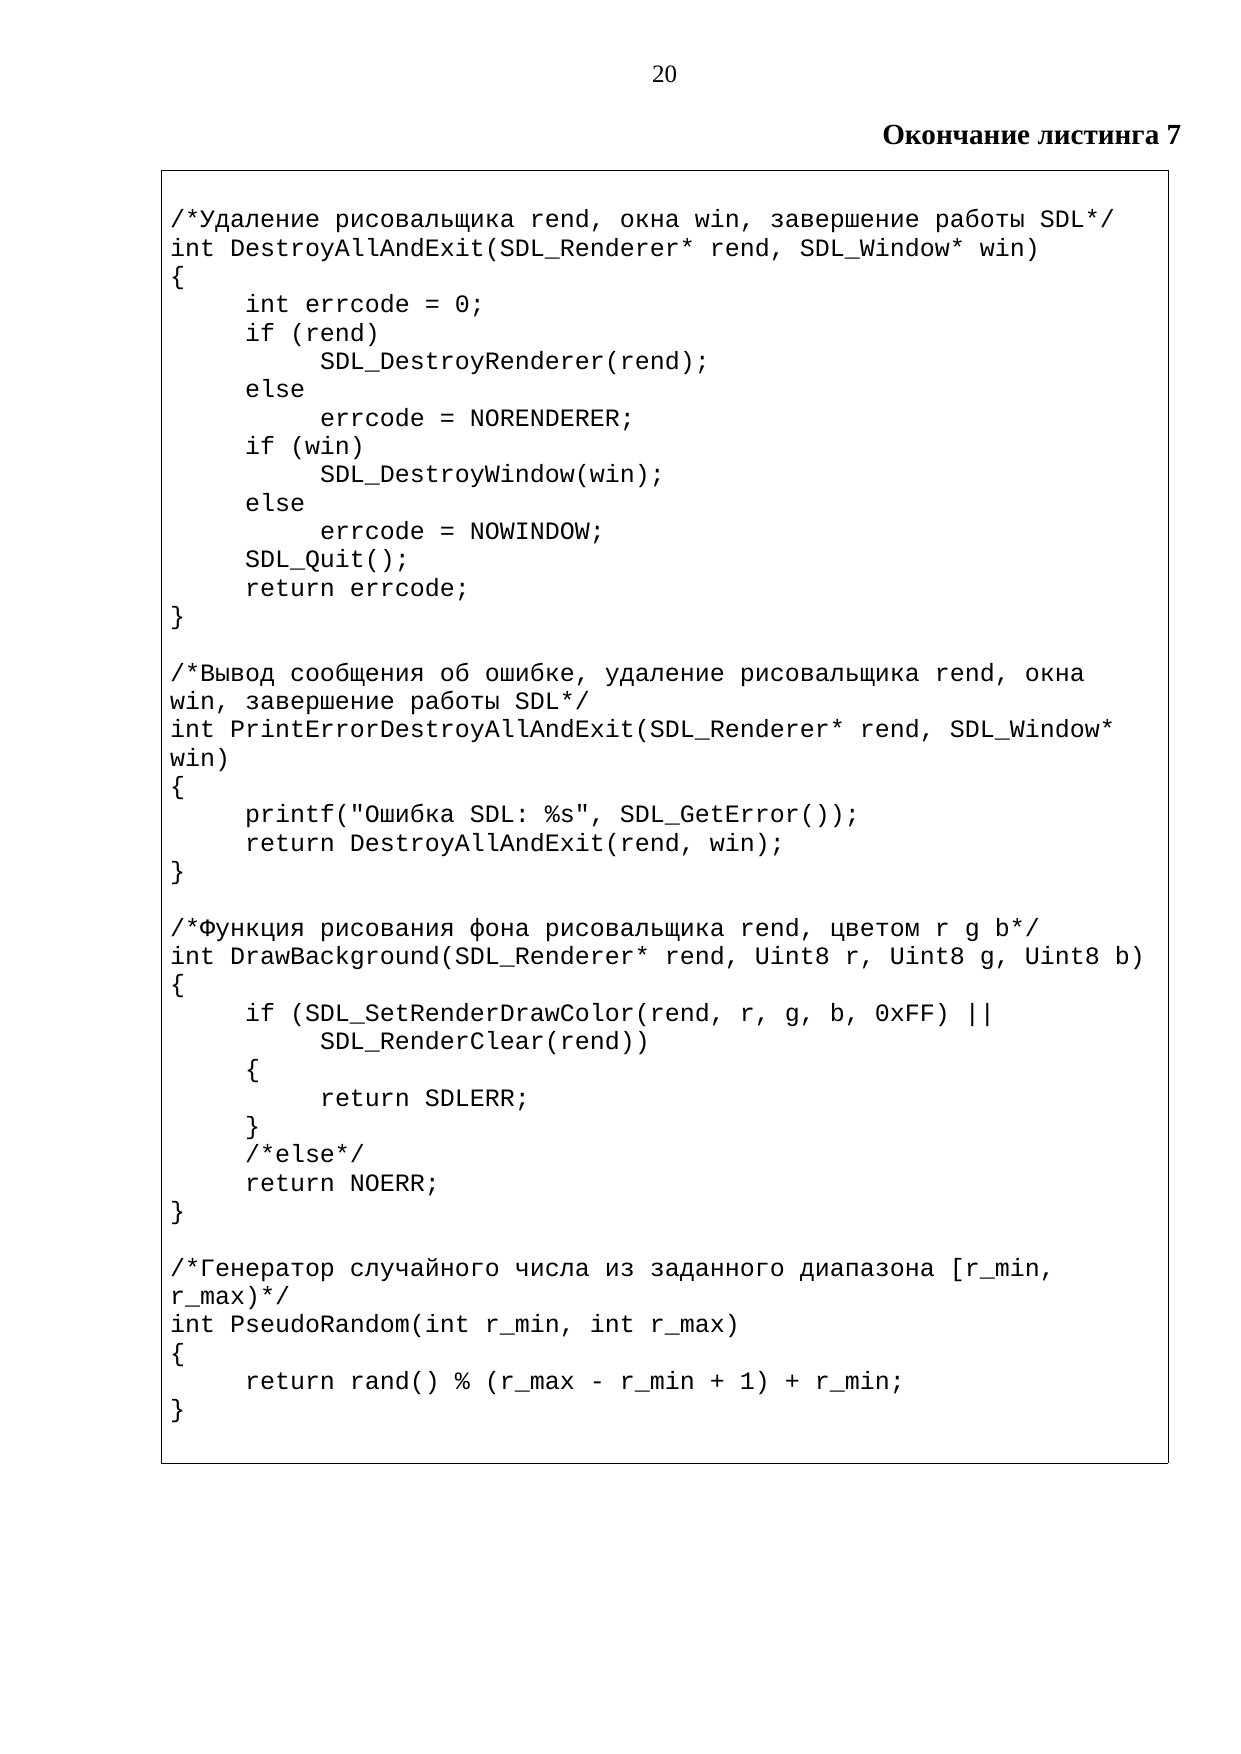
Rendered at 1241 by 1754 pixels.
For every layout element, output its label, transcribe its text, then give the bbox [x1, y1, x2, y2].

text Окончание листинга 7 [148, 117, 1181, 151]
text /*Удаление рисовальщика rend, окна win, завершение работы SDL*/ int DestroyAllAndExit(SDL_Renderer* rend, SDL_Window* win) { int errcode = 0; if (rend) SDL_DestroyRenderer(rend); else errcode = NORENDERER; if (win) SDL_DestroyWindow(win); else errcode = NOWINDOW; SDL_Quit(); return errcode; } /*Вывод сообщения об ошибке, удаление рисовальщика rend, окна win, завершение работы SDL*/ int PrintErrorDestroyAllAndExit(SDL_Renderer* rend, SDL_Window* win) { printf("Ошибка SDL: %s", SDL_GetError()); return DestroyAllAndExit(rend, win); } /*Функция рисования фона рисовальщика rend, цветом r g b*/ int DrawBackground(SDL_Renderer* rend, Uint8 r, Uint8 g, Uint8 b) { if (SDL_SetRenderDrawColor(rend, r, g, b, 0xFF) || SDL_RenderClear(rend)) { return SDLERR; } /*else*/ return NOERR; } /*Генератор случайного числа из заданного диапазона [r_min, r_max)*/ int PseudoRandom(int r_min, int r_max) { return rand() % (r_max - r_min + 1) + r_min; } [170, 179, 1159, 1454]
